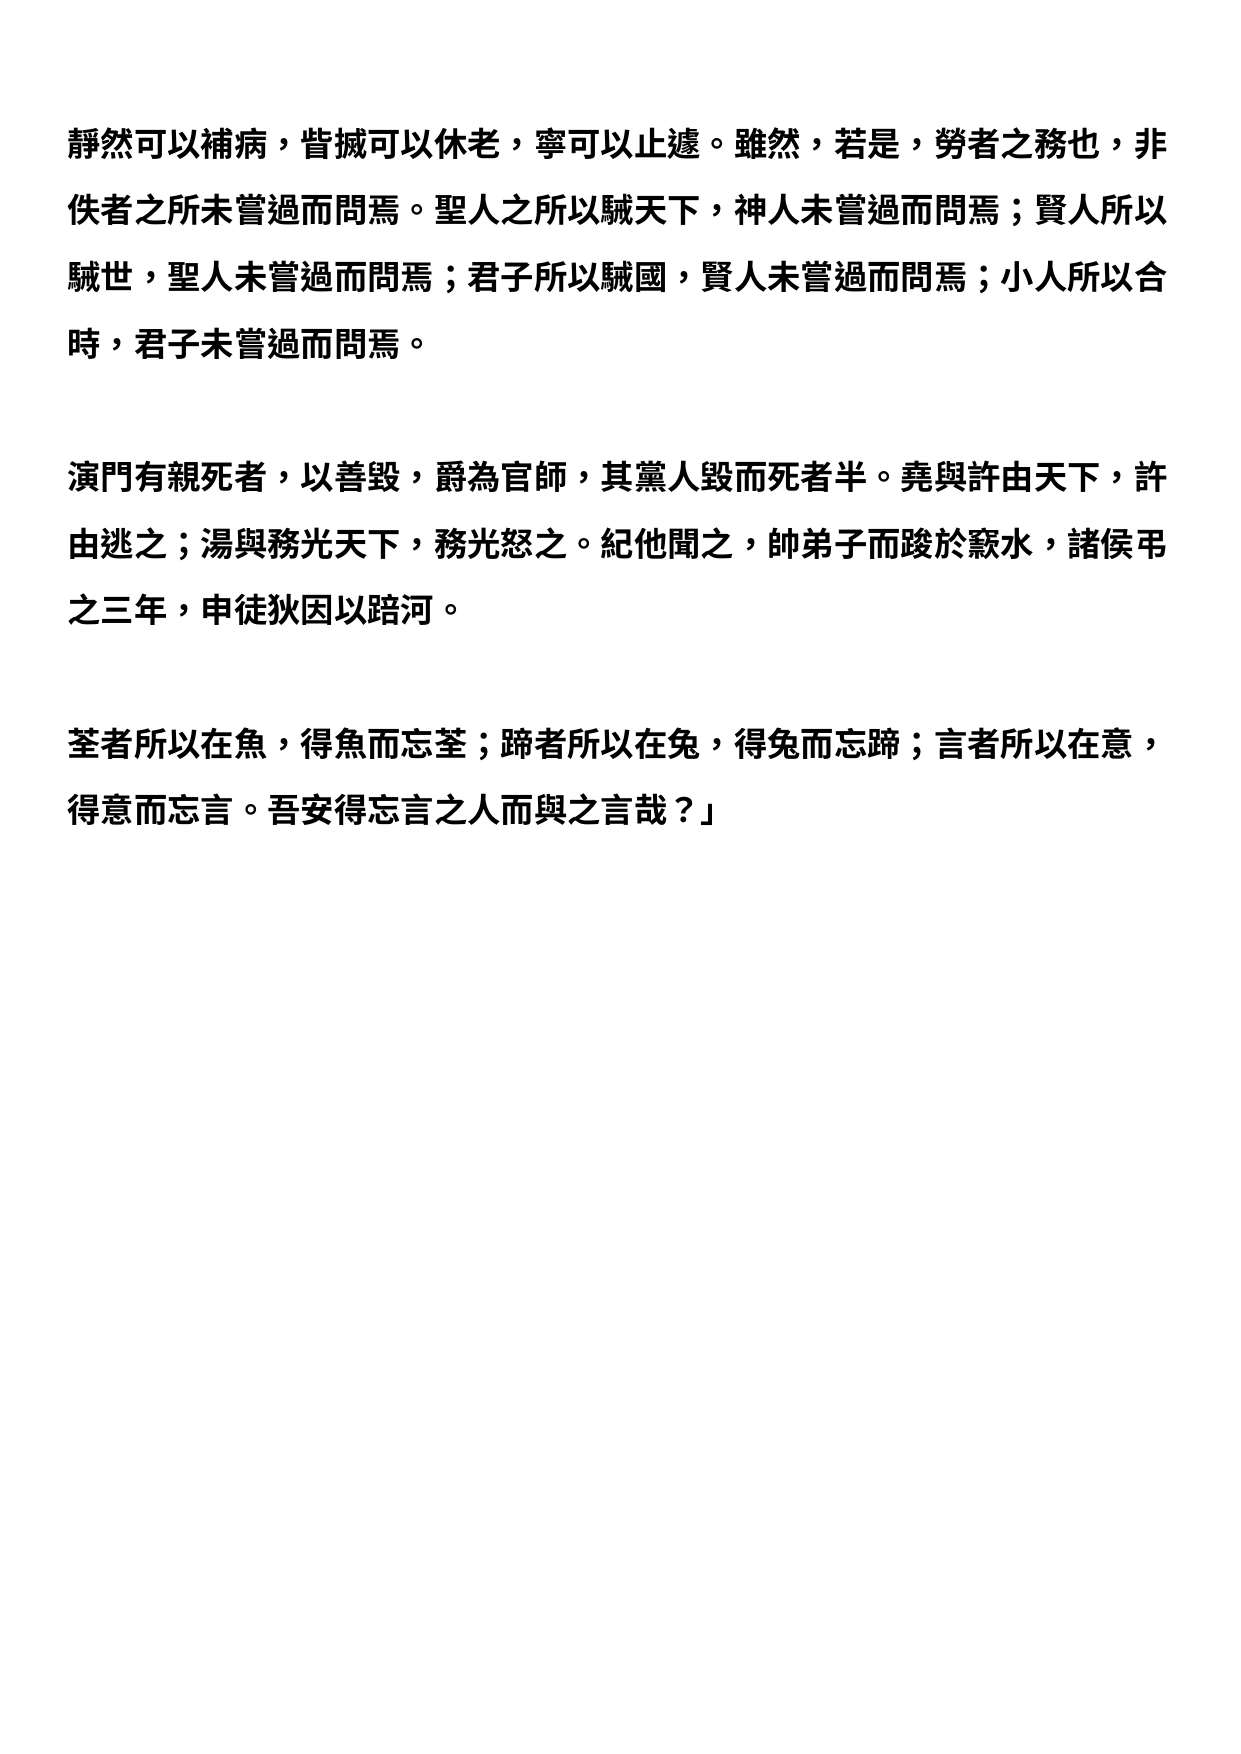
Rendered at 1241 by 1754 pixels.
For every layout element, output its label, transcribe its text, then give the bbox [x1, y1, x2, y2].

text 靜然可以補病，眥搣可以休老，寧可以止遽。雖然，若是，勞者之務也，非佚者之所未嘗過而問焉。聖人之所以駴天下，神人未嘗過而問焉；賢人所以駴世，聖人未嘗過而問焉；君子所以駴國，賢人未嘗過而問焉；小人所以合時，君子未嘗過而問焉。 [67, 103, 1187, 369]
text 荃者所以在魚，得魚而忘荃；蹄者所以在兔，得兔而忘蹄；言者所以在意，得意而忘言。吾安得忘言之人而與之言哉？」 [67, 703, 1187, 836]
text 演門有親死者，以善毀，爵為官師，其黨人毀而死者半。堯與許由天下，許由逃之；湯與務光天下，務光怒之。紀他聞之，帥弟子而踆於窾水，諸侯弔之三年，申徒狄因以踣河。 [67, 436, 1187, 636]
